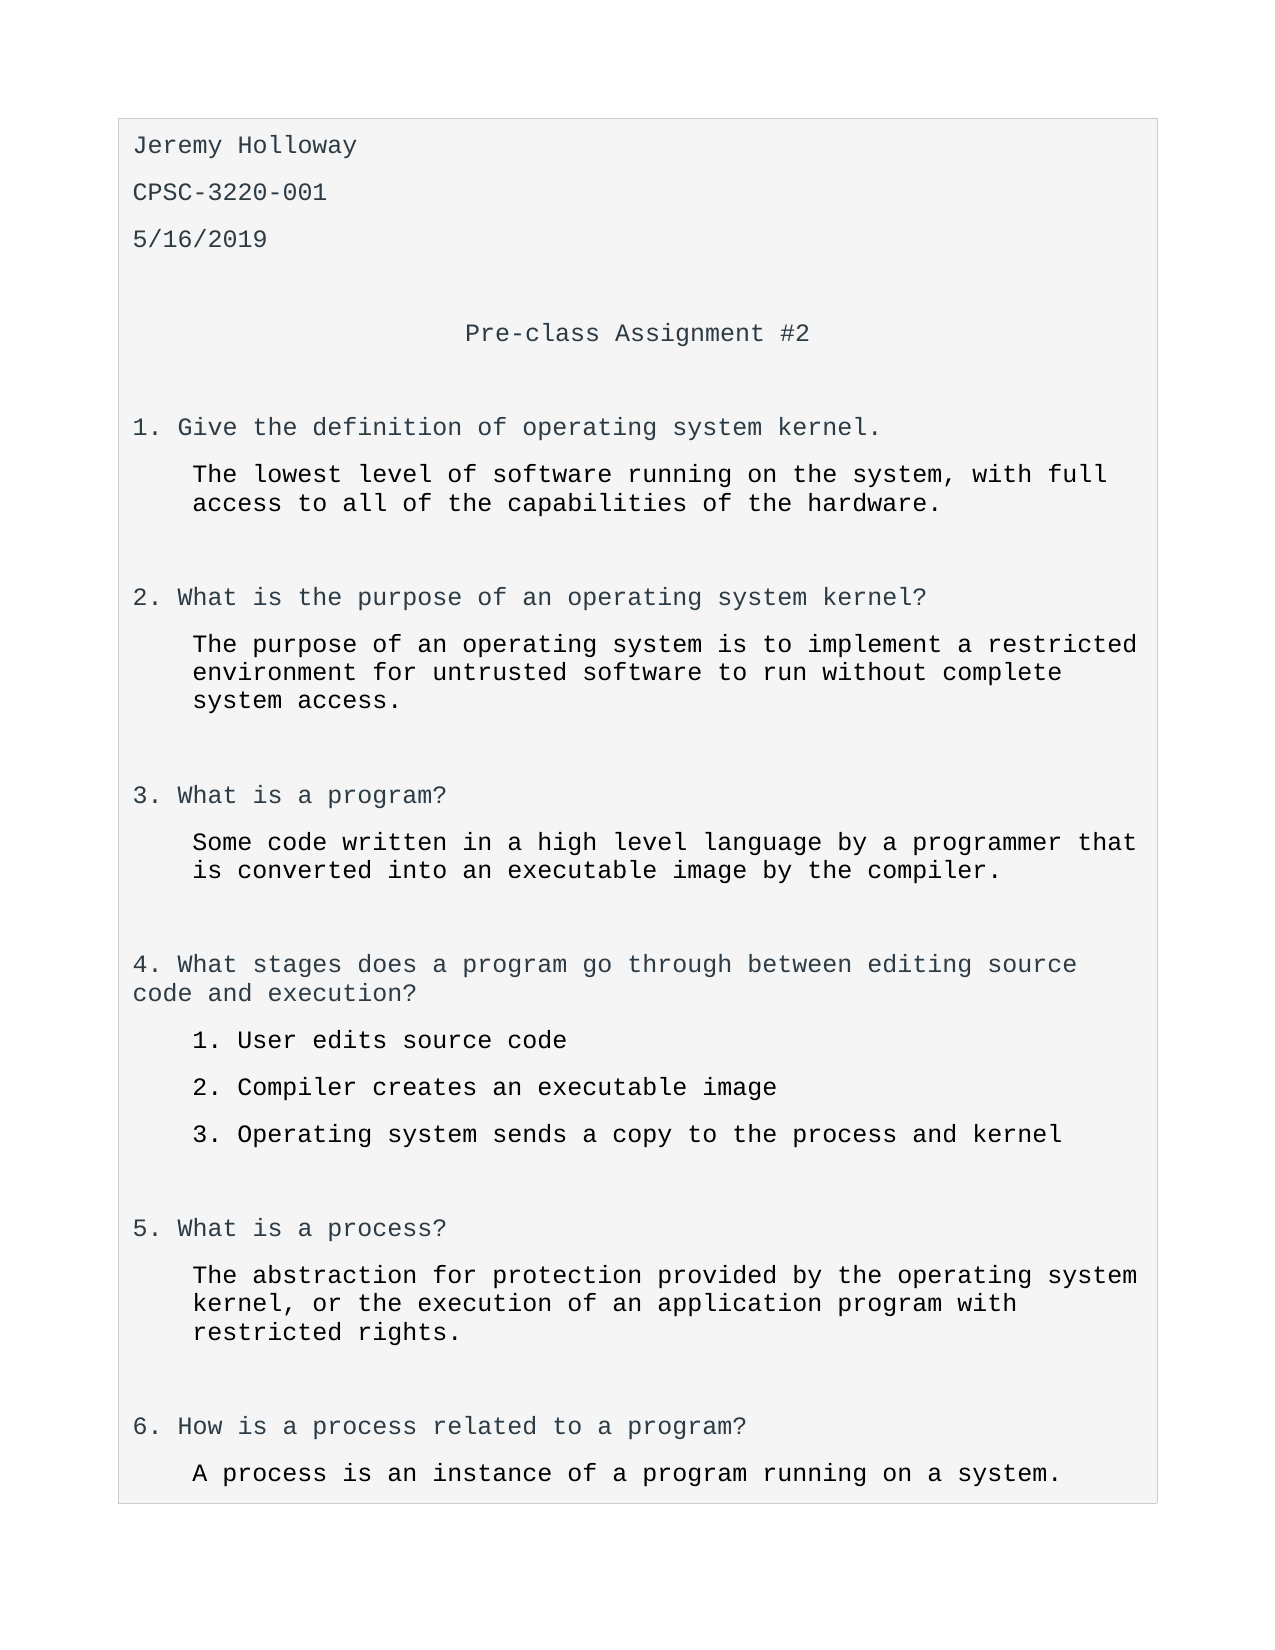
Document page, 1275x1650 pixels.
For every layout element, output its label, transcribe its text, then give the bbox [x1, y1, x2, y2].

text 1. Give the definition of operating system kernel. [119, 401, 1157, 443]
text Pre-class Assignment #2 [119, 306, 1157, 349]
text 5. What is a process? [119, 1201, 1157, 1244]
text The purpose of an operating system is to implement a restricted environment for untrusted software to run without complete system access. [119, 617, 1157, 716]
text 2. Compiler creates an executable image [119, 1060, 1157, 1103]
text 6. How is a process related to a program? [119, 1399, 1157, 1442]
text A process is an instance of a program running on a system. [119, 1446, 1157, 1503]
text Some code written in a high level language by a programmer that is converted into an executable image by the compiler. [119, 815, 1157, 886]
text 2. What is the purpose of an operating system kernel? [119, 570, 1157, 613]
text 3. Operating system sends a copy to the process and kernel [119, 1107, 1157, 1150]
text 5/16/2019 [119, 212, 1157, 255]
text Jeremy Holloway [119, 119, 1157, 161]
text The abstraction for protection provided by the operating system kernel, or the execution of an application program with restricted rights. [119, 1248, 1157, 1348]
text 1. User edits source code [119, 1013, 1157, 1056]
text CPSC-3220-001 [119, 165, 1157, 208]
text 3. What is a program? [119, 768, 1157, 811]
text 4. What stages does a program go through between editing source code and execution? [119, 938, 1157, 1008]
text The lowest level of software running on the system, with full access to all of the capabilities of the hardware. [119, 448, 1157, 518]
